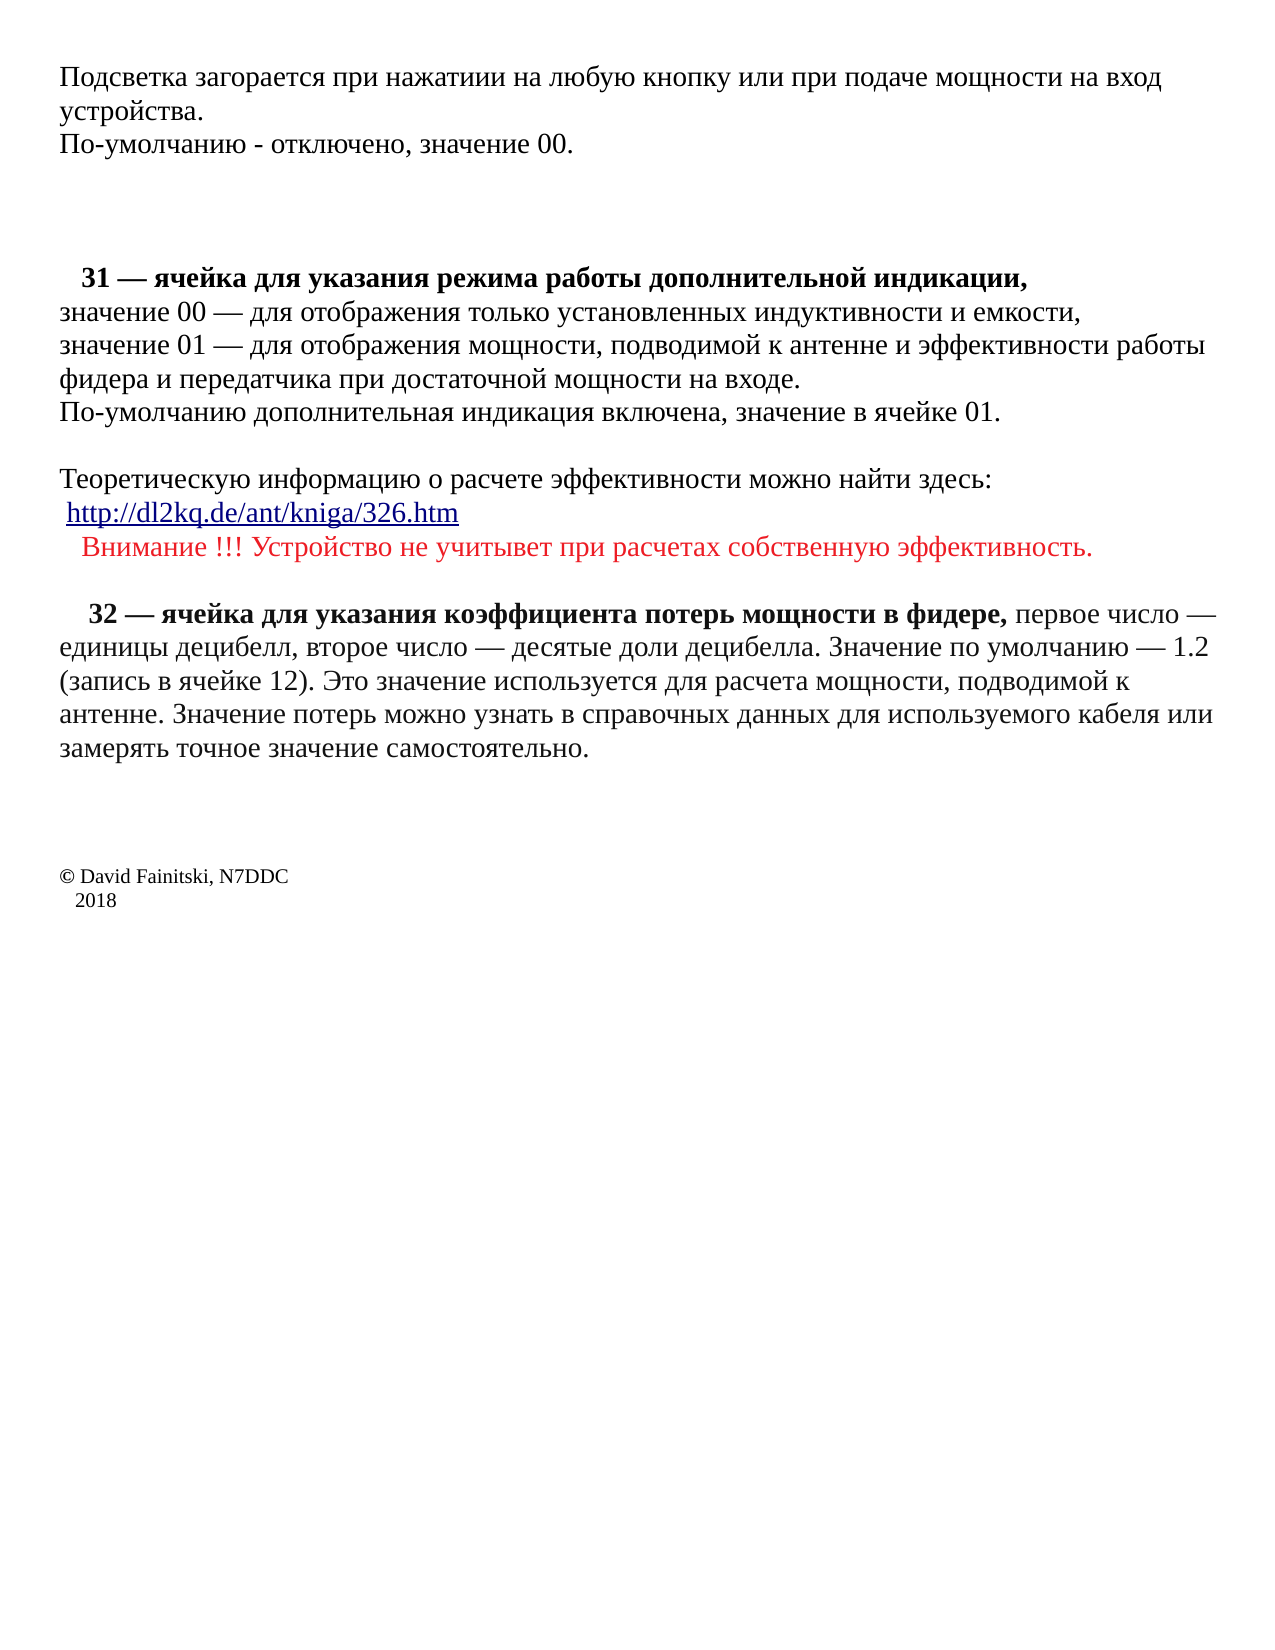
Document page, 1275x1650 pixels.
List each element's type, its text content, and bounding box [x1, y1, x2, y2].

text значение 01 — для отображения мощности, подводимой к антенне и эффективности работы фидера и передатчика при достаточной мощности на входе. [59, 327, 1216, 394]
text 2018 [59, 888, 1216, 941]
text http://dl2kq.de/ant/kniga/326.htm Внимание !!! Устройство не учитывет при расчетах собственную эффективность. [59, 495, 1216, 562]
text © David Fainitski, N7DDC [59, 864, 1216, 888]
text Подсветка загорается при нажатиии на любую кнопку или при подаче мощности на вход устройства. По-умолчанию - отключено, значение 00. [59, 59, 1216, 160]
text 31 — ячейка для указания режима работы дополнительной индикации, [59, 260, 1216, 294]
text По-умолчанию дополнительная индикация включена, значение в ячейке 01. [59, 394, 1216, 428]
text Теоретическую информацию о расчете эффективности можно найти здесь: [59, 462, 1216, 495]
text значение 00 — для отображения только установленных индуктивности и емкости, [59, 294, 1216, 327]
text 32 — ячейка для указания коэффициента потерь мощности в фидере, первое число — единицы децибелл, второе число — десятые доли децибелла. Значение по умолчанию — 1.2 (запись в ячейке 12). Это значение используется для расчета мощности, подводимой к антенне. Значение потерь можно узнать в справочных данных для используемого кабеля или замерять точное значение самостоятельно. [59, 596, 1216, 763]
